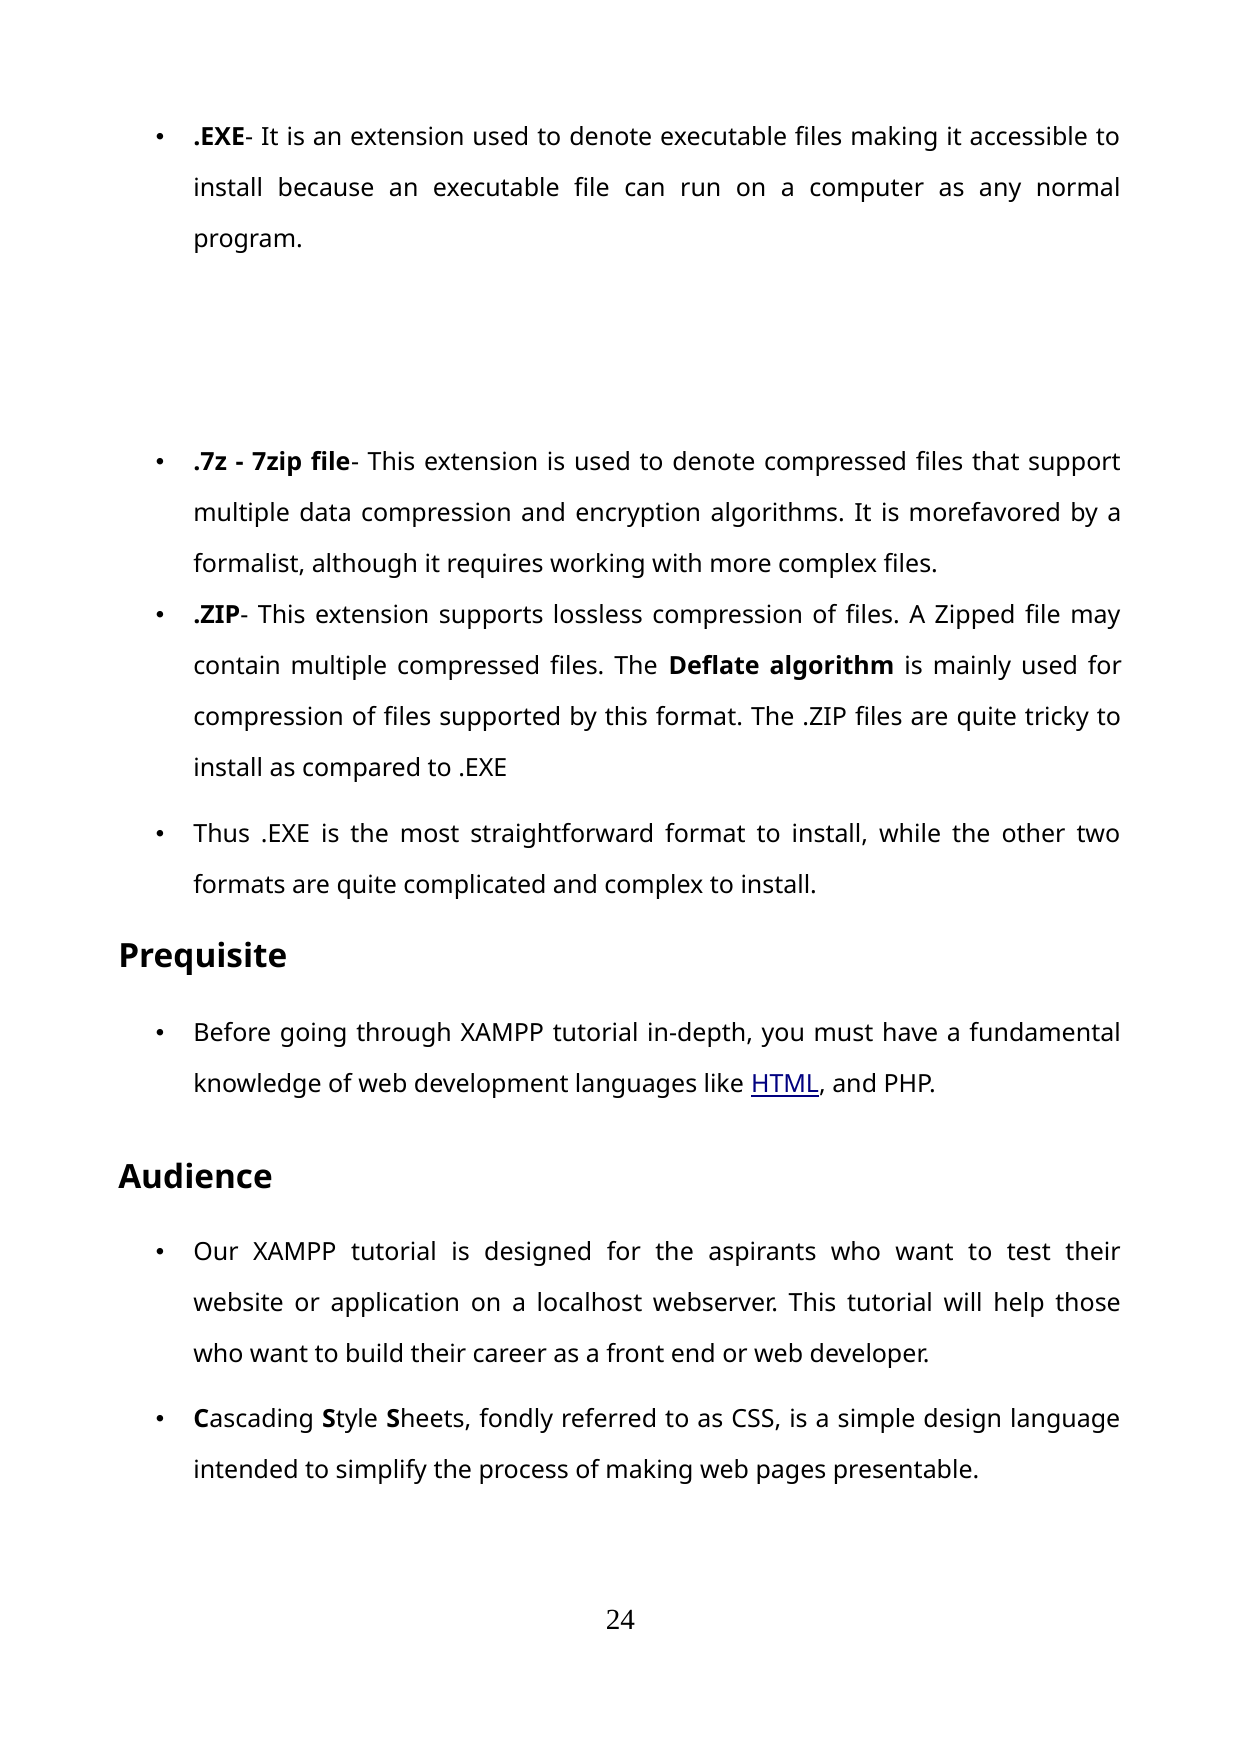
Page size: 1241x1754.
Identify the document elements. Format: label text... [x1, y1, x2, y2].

list Thus .EXE is the most straightforward format to install, while the other two formats are quite complicated and complex to install. [156, 816, 1122, 901]
list Before going through XAMPP tutorial in-depth, you must have a fundamental knowledge of web development languages like HTML, and PHP. [156, 1015, 1122, 1100]
text Prequisite [118, 932, 1122, 978]
list Our XAMPP tutorial is designed for the aspirants who want to test their website or application on a localhost webserver. This tutorial will help those who want to build their career as a front end or web developer. [156, 1233, 1122, 1369]
list .EXE- It is an extension used to denote executable files making it accessible to install because an executable file can run on a computer as any normal program. [156, 118, 1122, 254]
list .ZIP- This extension supports lossless compression of files. A Zipped file may contain multiple compressed files. The Deflate algorithm is mainly used for compression of files supported by this format. The .ZIP files are quite tricky to install as compared to .EXE [156, 597, 1122, 784]
subtitle Audience [118, 1152, 1122, 1198]
list Cascading Style Sheets, fondly referred to as CSS, is a simple design language intended to simplify the process of making web pages presentable. [156, 1401, 1122, 1486]
list .7z - 7zip file- This extension is used to denote compressed files that support multiple data compression and encryption algorithms. It is morefavored by a formalist, although it requires working with more complex files. [156, 444, 1122, 580]
